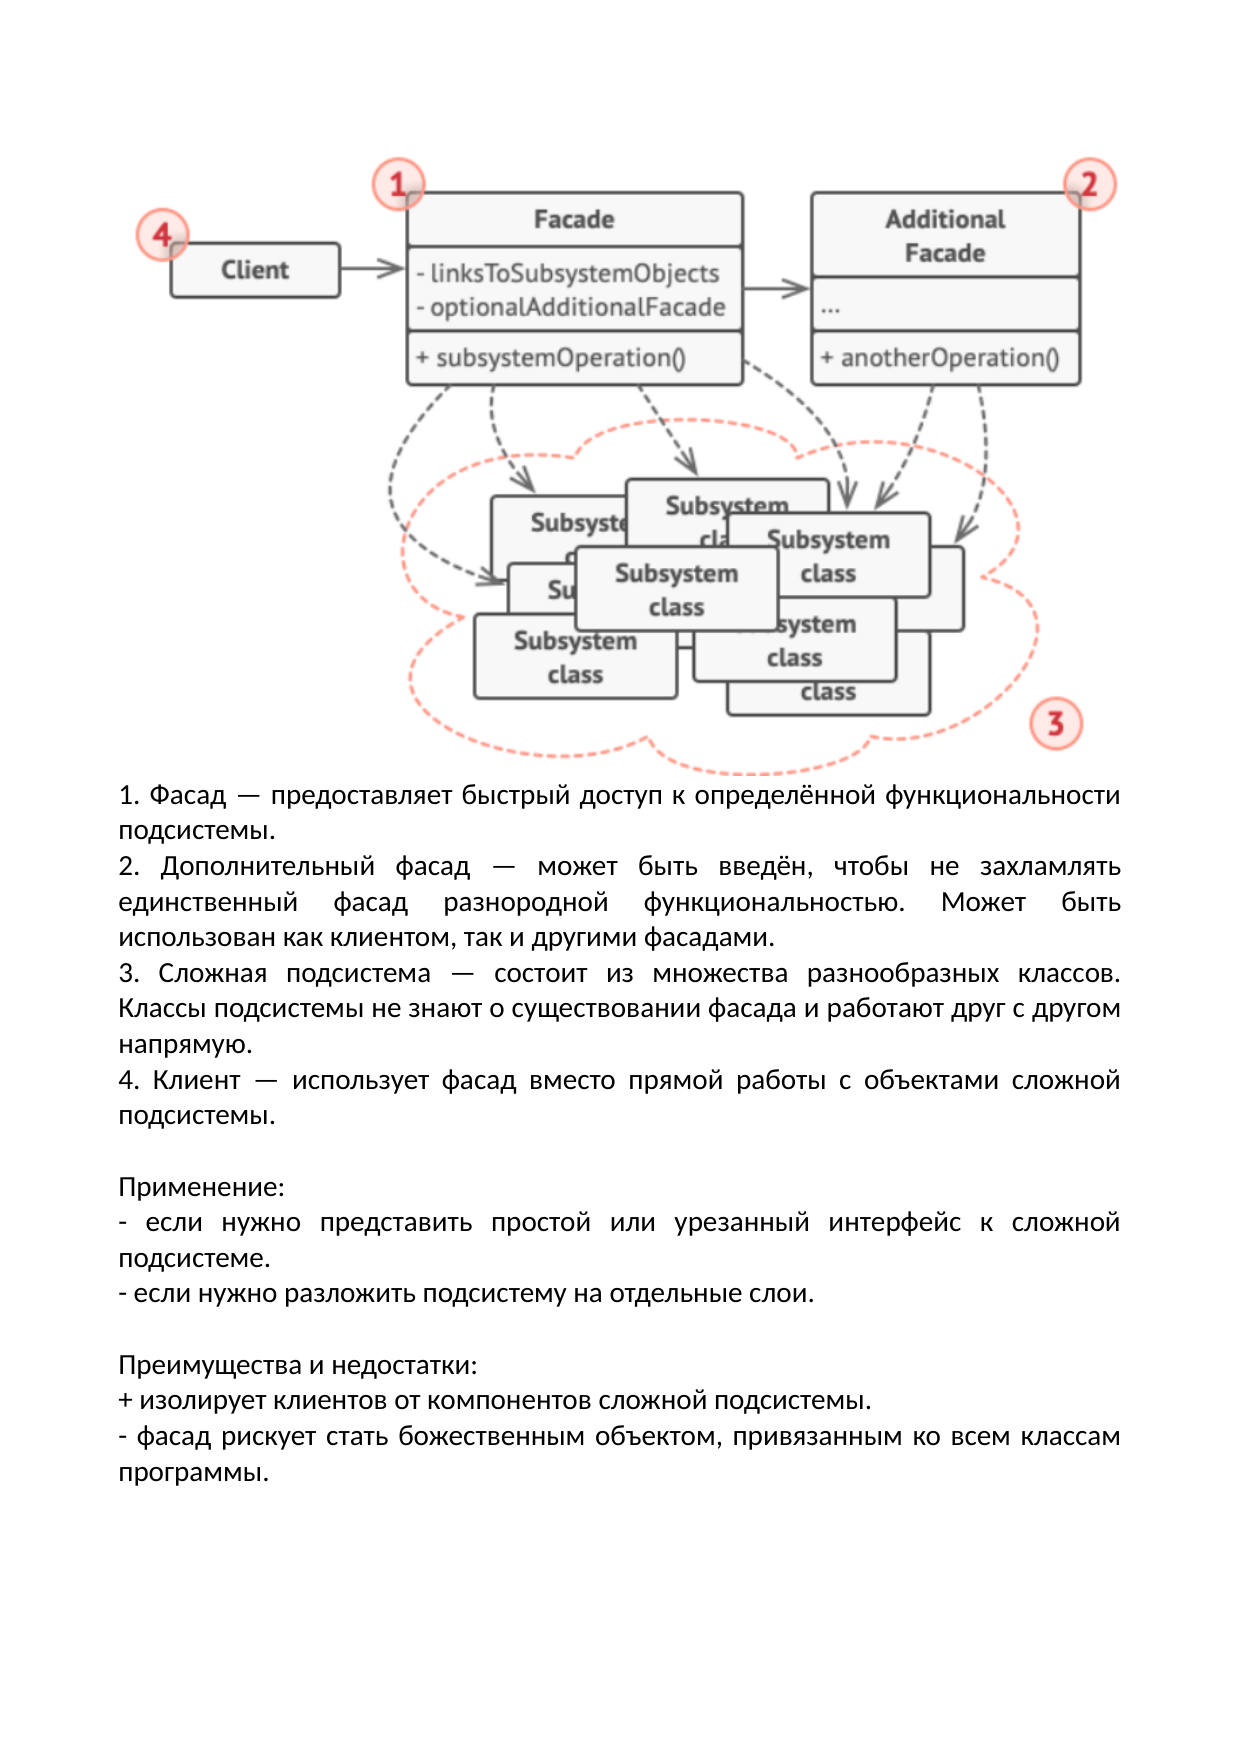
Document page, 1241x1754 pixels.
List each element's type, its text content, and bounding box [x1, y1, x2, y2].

text + изолирует клиентов от компонентов сложной подсистемы. [118, 1381, 1122, 1417]
text 4. Клиент — использует фасад вместо прямой работы с объектами сложной подсистемы. [118, 1061, 1122, 1132]
text - если нужно представить простой или урезанный интерфейс к сложной подсистеме. [118, 1203, 1122, 1274]
text 2. Дополнительный фасад — может быть введён, чтобы не захламлять единственный фасад разнородной функциональностью. Может быть использован как клиентом, так и другими фасадами. [118, 847, 1122, 954]
text Применение: [118, 1168, 1122, 1203]
text - фасад рискует стать божественным объектом, привязанным ко всем классам программы. [118, 1417, 1122, 1488]
text - если нужно разложить подсистему на отдельные слои. [118, 1274, 1122, 1310]
text 1. Фасад — предоставляет быстрый доступ к определённой функциональности подсистемы. [118, 776, 1122, 847]
picture [118, 118, 1123, 776]
text 3. Сложная подсистема — состоит из множества разнообразных классов. Классы подсистемы не знают о существовании фасада и работают друг с другом напрямую. [118, 954, 1122, 1061]
text Преимущества и недостатки: [118, 1346, 1122, 1381]
